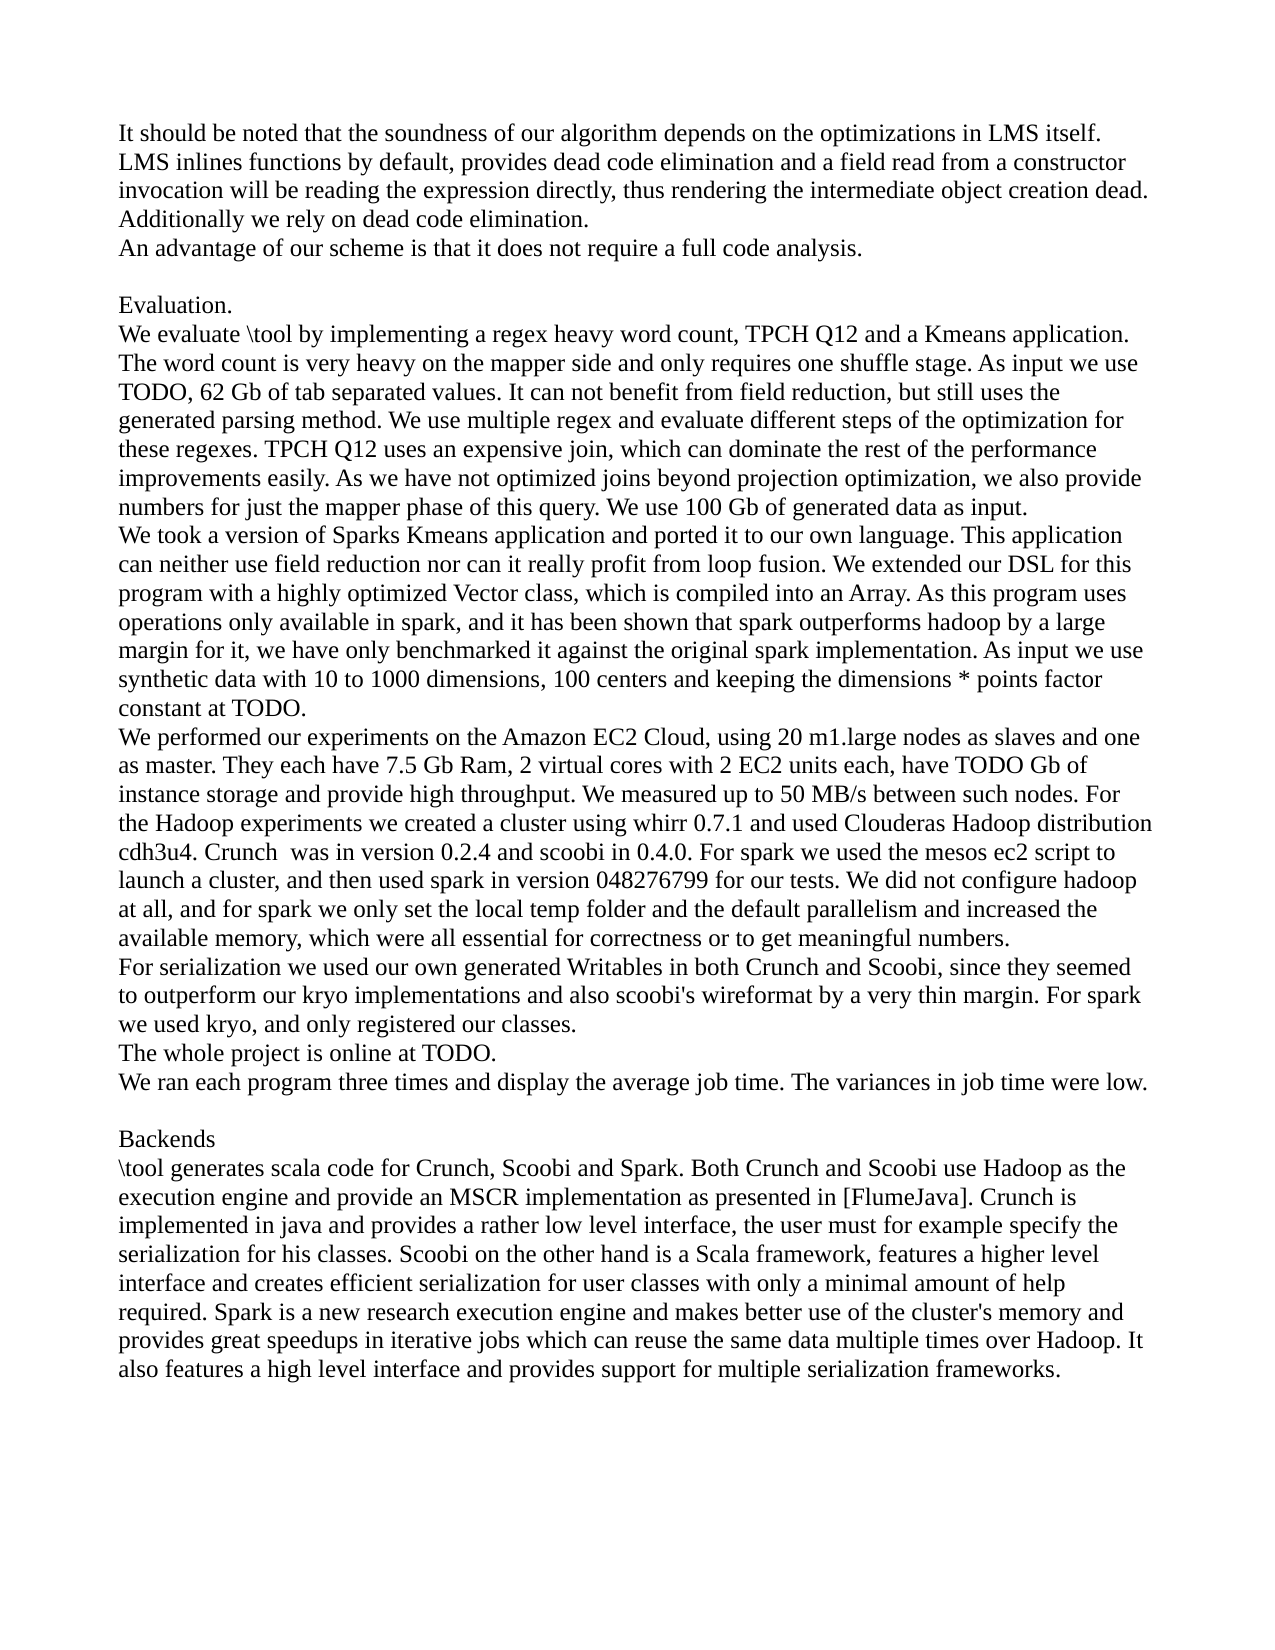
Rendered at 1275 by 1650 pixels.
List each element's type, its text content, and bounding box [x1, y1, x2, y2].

text It should be noted that the soundness of our algorithm depends on the optimizations in LMS itself. LMS inlines functions by default, provides dead code elimination and a field read from a constructor invocation will be reading the expression directly, thus rendering the intermediate object creation dead. Additionally we rely on dead code elimination. [118, 118, 1157, 233]
text Backends [118, 1124, 1157, 1153]
text An advantage of our scheme is that it does not require a full code analysis. [118, 233, 1157, 262]
text The whole project is online at TODO. [118, 1038, 1157, 1067]
text The word count is very heavy on the mapper side and only requires one shuffle stage. As input we use TODO, 62 Gb of tab separated values. It can not benefit from field reduction, but still uses the generated parsing method. We use multiple regex and evaluate different steps of the optimization for these regexes. TPCH Q12 uses an expensive join, which can dominate the rest of the performance improvements easily. As we have not optimized joins beyond projection optimization, we also provide numbers for just the mapper phase of this query. We use 100 Gb of generated data as input. [118, 348, 1157, 521]
text \tool generates scala code for Crunch, Scoobi and Spark. Both Crunch and Scoobi use Hadoop as the execution engine and provide an MSCR implementation as presented in [FlumeJava]. Crunch is implemented in java and provides a rather low level interface, the user must for example specify the serialization for his classes. Scoobi on the other hand is a Scala framework, features a higher level interface and creates efficient serialization for user classes with only a minimal amount of help required. Spark is a new research execution engine and makes better use of the cluster's memory and provides great speedups in iterative jobs which can reuse the same data multiple times over Hadoop. It also features a high level interface and provides support for multiple serialization frameworks. [118, 1153, 1157, 1383]
text For serialization we used our own generated Writables in both Crunch and Scoobi, since they seemed to outperform our kryo implementations and also scoobi's wireformat by a very thin margin. For spark we used kryo, and only registered our classes. [118, 952, 1157, 1038]
text We evaluate \tool by implementing a regex heavy word count, TPCH Q12 and a Kmeans application. [118, 319, 1157, 348]
text We ran each program three times and display the average job time. The variances in job time were low. [118, 1067, 1157, 1096]
text Evaluation. [118, 291, 1157, 319]
text We took a version of Sparks Kmeans application and ported it to our own language. This application can neither use field reduction nor can it really profit from loop fusion. We extended our DSL for this program with a highly optimized Vector class, which is compiled into an Array. As this program uses operations only available in spark, and it has been shown that spark outperforms hadoop by a large margin for it, we have only benchmarked it against the original spark implementation. As input we use synthetic data with 10 to 1000 dimensions, 100 centers and keeping the dimensions * points factor constant at TODO. [118, 521, 1157, 722]
text We performed our experiments on the Amazon EC2 Cloud, using 20 m1.large nodes as slaves and one as master. They each have 7.5 Gb Ram, 2 virtual cores with 2 EC2 units each, have TODO Gb of instance storage and provide high throughput. We measured up to 50 MB/s between such nodes. For the Hadoop experiments we created a cluster using whirr 0.7.1 and used Clouderas Hadoop distribution cdh3u4. Crunch was in version 0.2.4 and scoobi in 0.4.0. For spark we used the mesos ec2 script to launch a cluster, and then used spark in version 048276799 for our tests. We did not configure hadoop at all, and for spark we only set the local temp folder and the default parallelism and increased the available memory, which were all essential for correctness or to get meaningful numbers. [118, 722, 1157, 952]
